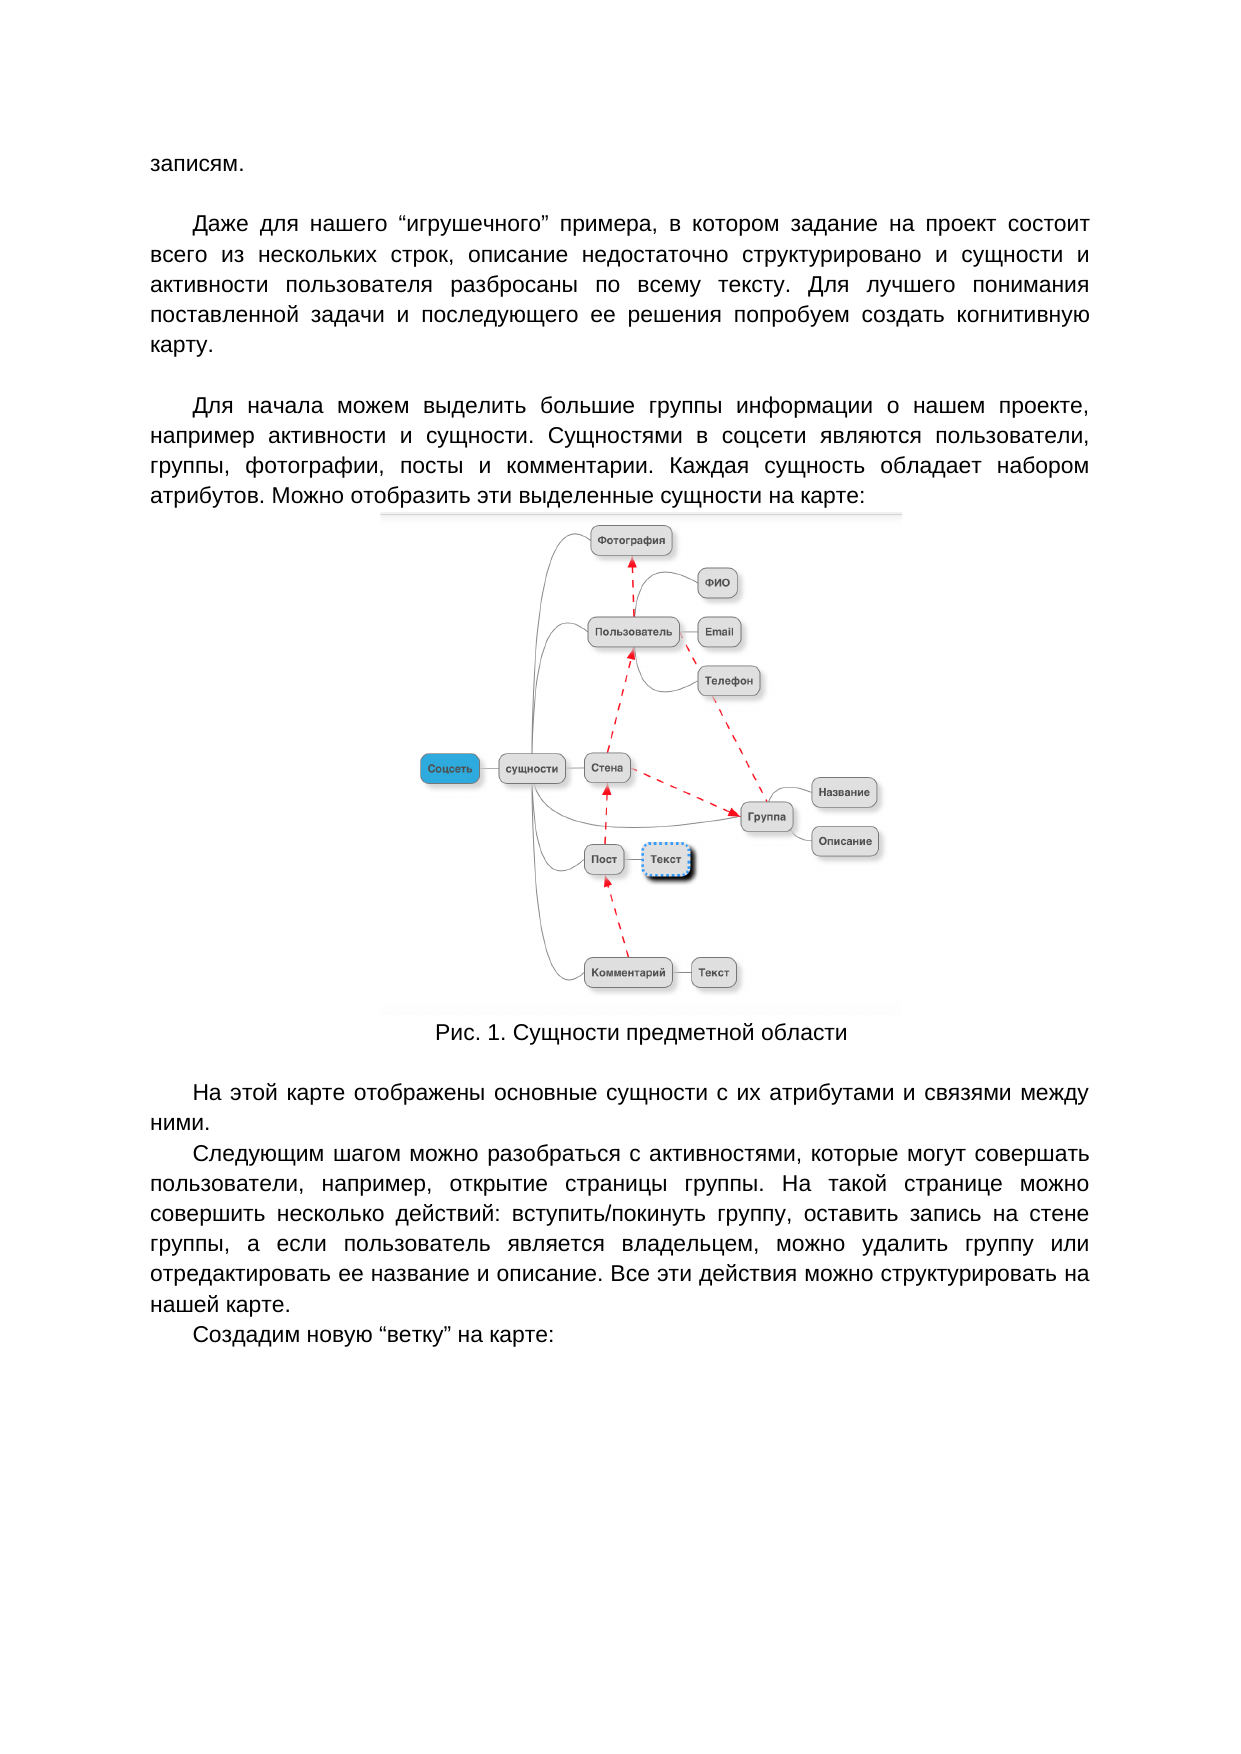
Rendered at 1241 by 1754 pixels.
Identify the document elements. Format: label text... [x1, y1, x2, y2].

text Для начала можем выделить большие группы информации о нашем проекте, например активности и сущности. Сущностями в соцсети являются пользователи, группы, фотографии, посты и комментарии. Каждая сущность обладает набором атрибутов. Можно отобразить эти выделенные сущности на карте: [150, 392, 1090, 509]
text Создадим новую “ветку” на карте: [150, 1321, 1090, 1347]
text записям. [150, 150, 1090, 176]
picture [380, 512, 903, 1015]
text Рис. 1. Сущности предметной области [150, 1019, 1090, 1045]
text Даже для нашего “игрушечного” примера, в котором задание на проект состоит всего из нескольких строк, описание недостаточно структурировано и сущности и активности пользователя разбросаны по всему тексту. Для лучшего понимания поставленной задачи и последующего ее решения попробуем создать когнитивную карту. [150, 210, 1090, 358]
text Следующим шагом можно разобраться с активностями, которые могут совершать пользователи, например, открытие страницы группы. На такой странице можно совершить несколько действий: вступить/покинуть группу, оставить запись на стене группы, а если пользователь является владельцем, можно удалить группу или отредактировать ее название и описание. Все эти действия можно структурировать на нашей карте. [150, 1139, 1090, 1317]
text На этой карте отображены основные сущности с их атрибутами и связями между ними. [150, 1079, 1090, 1136]
